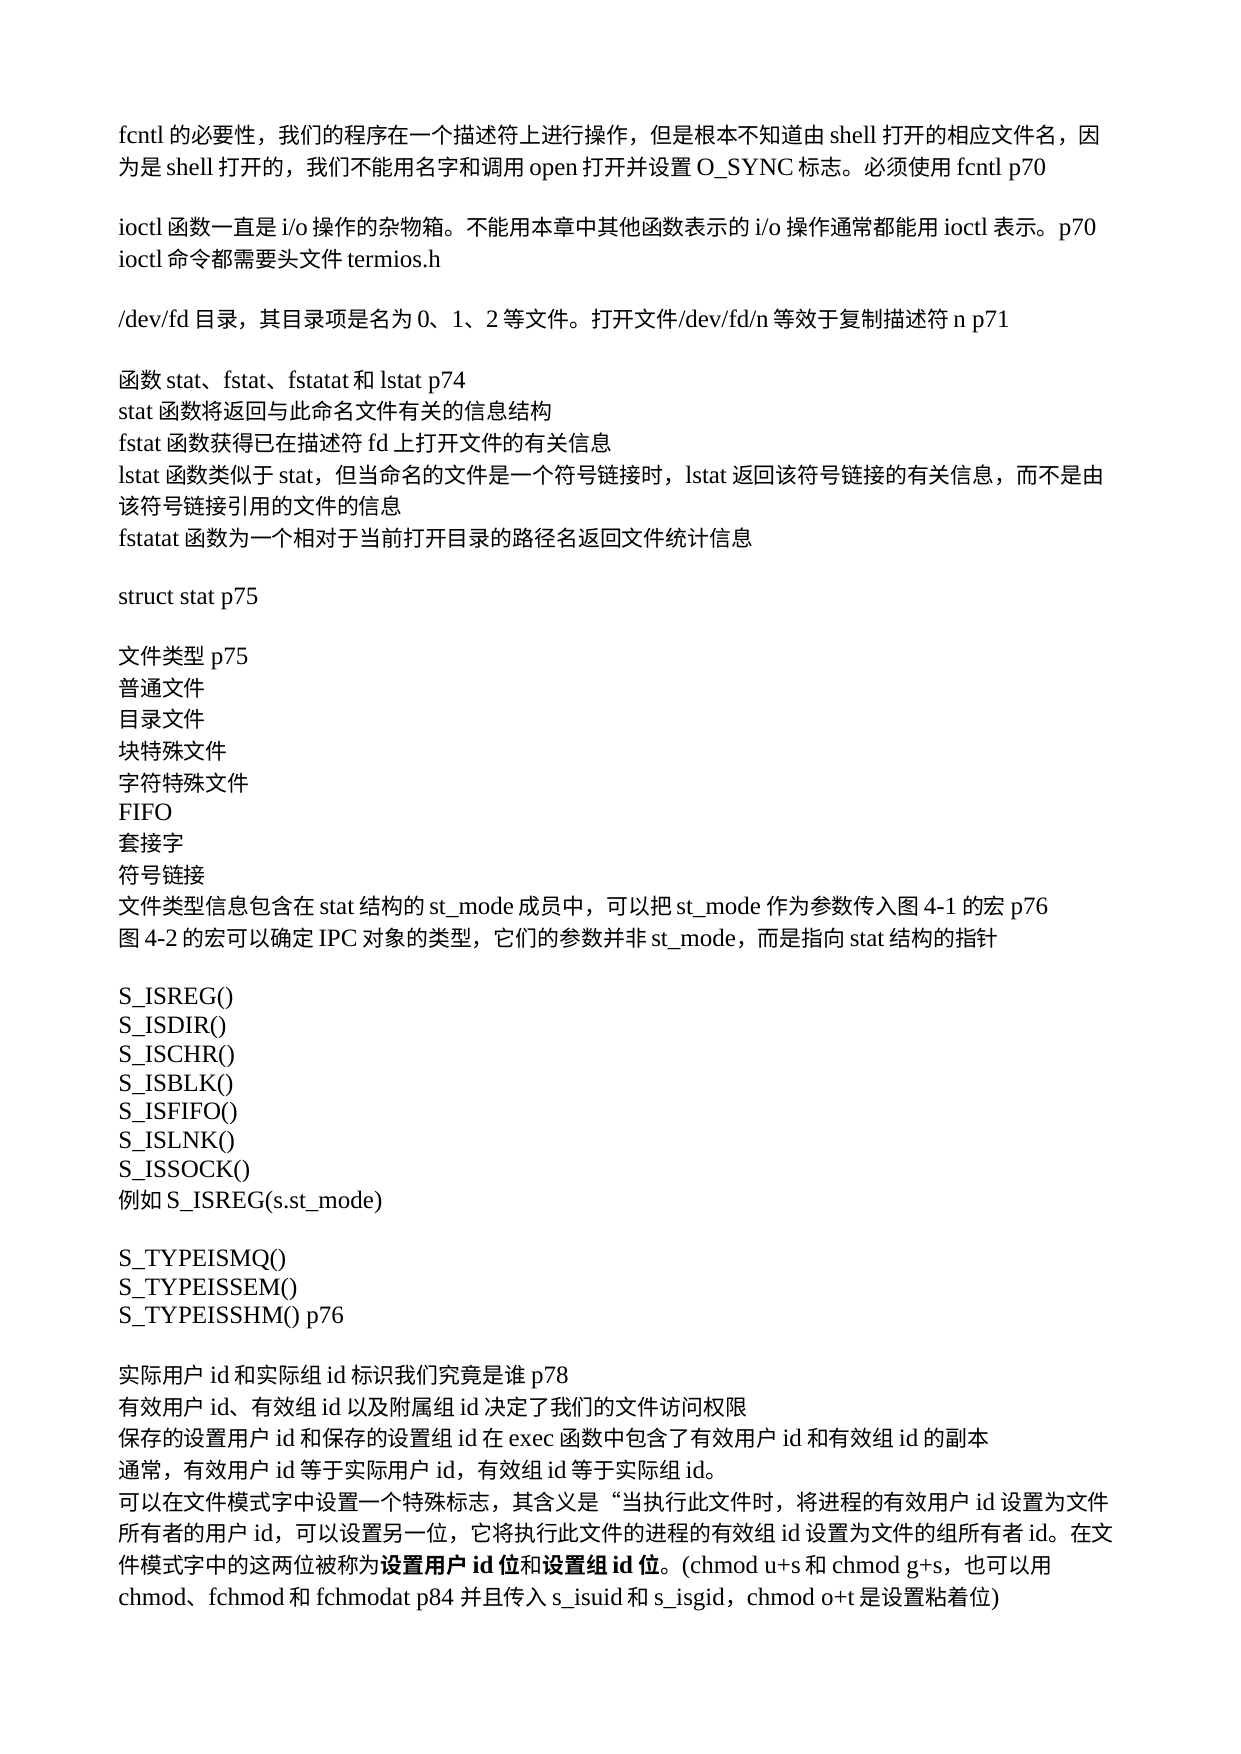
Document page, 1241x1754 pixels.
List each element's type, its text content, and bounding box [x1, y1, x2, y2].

text /dev/fd目录，其目录项是名为0、1、2等文件。打开文件/dev/fd/n等效于复制描述符n p71 [118, 302, 1122, 334]
text 例如S_ISREG(s.st_mode) [118, 1183, 1122, 1214]
text fstatat函数为一个相对于当前打开目录的路径名返回文件统计信息 [118, 521, 1122, 553]
text fstat函数获得已在描述符fd上打开文件的有关信息 [118, 426, 1122, 458]
text S_TYPEISSEM() [118, 1272, 1122, 1301]
text 通常，有效用户id等于实际用户id，有效组id等于实际组id。 [118, 1453, 1122, 1485]
text ioctl函数一直是i/o操作的杂物箱。不能用本章中其他函数表示的i/o操作通常都能用ioctl表示。p70 [118, 210, 1122, 242]
text 文件类型信息包含在stat结构的st_mode成员中，可以把st_mode作为参数传入图4-1的宏 p76 [118, 889, 1122, 921]
text 字符特殊文件 [118, 766, 1122, 797]
text stat函数将返回与此命名文件有关的信息结构 [118, 394, 1122, 426]
text 实际用户id和实际组id标识我们究竟是谁 p78 [118, 1358, 1122, 1390]
text 目录文件 [118, 702, 1122, 734]
text S_ISFIFO() [118, 1096, 1122, 1125]
text S_ISLNK() [118, 1125, 1122, 1154]
text lstat函数类似于stat，但当命名的文件是一个符号链接时，lstat返回该符号链接的有关信息，而不是由该符号链接引用的文件的信息 [118, 458, 1122, 521]
text FIFO [118, 797, 1122, 826]
text S_ISBLK() [118, 1068, 1122, 1096]
text S_TYPEISSHM() p76 [118, 1301, 1122, 1329]
text ioctl命令都需要头文件termios.h [118, 242, 1122, 273]
text fcntl的必要性，我们的程序在一个描述符上进行操作，但是根本不知道由shell打开的相应文件名，因为是shell打开的，我们不能用名字和调用open打开并设置O_SYNC标志。必须使用fcntl p70 [118, 118, 1122, 181]
text 保存的设置用户id和保存的设置组id在exec函数中包含了有效用户id和有效组id的副本 [118, 1421, 1122, 1453]
text 可以在文件模式字中设置一个特殊标志，其含义是“当执行此文件时，将进程的有效用户id设置为文件所有者的用户id，可以设置另一位，它将执行此文件的进程的有效组id设置为文件的组所有者id。在文件模式字中的这两位被称为设置用户id位和设置组id位。(chmod u+s和chmod g+s，也可以用chmod、fchmod和fchmodat p84 并且传入s_isuid和s_isgid，chmod o+t是设置粘着位) [118, 1485, 1122, 1611]
text 有效用户id、有效组id以及附属组id决定了我们的文件访问权限 [118, 1390, 1122, 1421]
text S_ISSOCK() [118, 1154, 1122, 1183]
text struct stat p75 [118, 581, 1122, 610]
text 文件类型 p75 [118, 639, 1122, 671]
text 块特殊文件 [118, 734, 1122, 766]
text 图4-2的宏可以确定IPC对象的类型，它们的参数并非st_mode，而是指向stat结构的指针 [118, 921, 1122, 953]
text 普通文件 [118, 671, 1122, 702]
text 符号链接 [118, 858, 1122, 889]
text 函数stat、fstat、fstatat和lstat p74 [118, 363, 1122, 394]
text S_TYPEISMQ() [118, 1243, 1122, 1272]
text S_ISREG() [118, 981, 1122, 1010]
text 套接字 [118, 826, 1122, 858]
text S_ISCHR() [118, 1039, 1122, 1068]
text S_ISDIR() [118, 1010, 1122, 1039]
